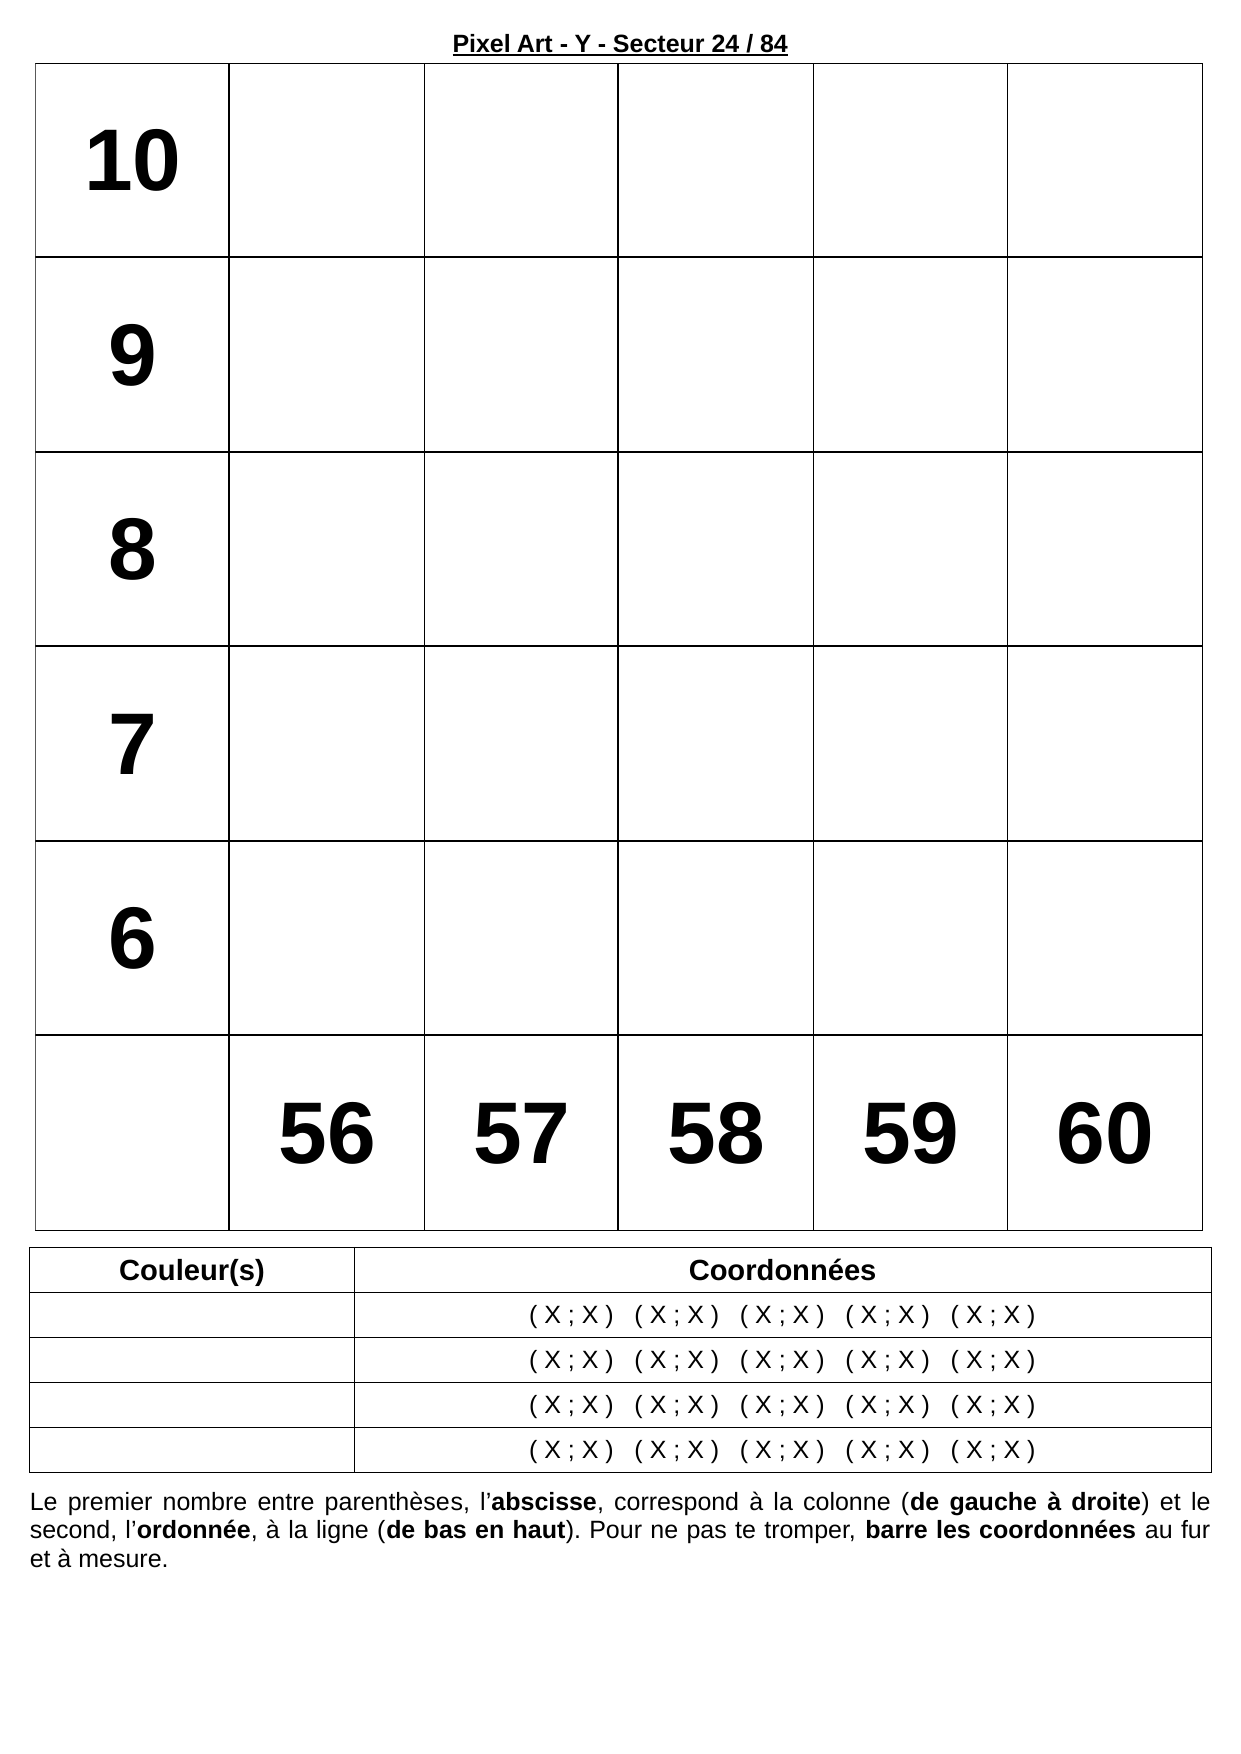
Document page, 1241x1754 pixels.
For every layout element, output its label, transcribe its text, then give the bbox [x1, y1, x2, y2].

table_cell ( X ; X ) ( X ; X ) ( X ; X ) ( X ; X ) ( X ; X ) [355, 1428, 1211, 1472]
table_cell [30, 1293, 354, 1337]
table_header Coordonnées [355, 1248, 1211, 1292]
table_cell [30, 1383, 354, 1427]
table_cell ( X ; X ) ( X ; X ) ( X ; X ) ( X ; X ) ( X ; X ) [355, 1383, 1211, 1427]
table_cell ( X ; X ) ( X ; X ) ( X ; X ) ( X ; X ) ( X ; X ) [355, 1293, 1211, 1337]
table_cell [30, 1428, 354, 1472]
text Le premier nombre entre parenthèses, l’abscisse, correspond à la colonne (de gauche à droite) et le second, l’ordonnée, à la ligne (de bas en haut). Pour ne pas te tromper, barre les coordonnées au fur et à mesure. [29, 1487, 1211, 1573]
table_cell [30, 1338, 354, 1382]
text Pixel Art - Y - Secteur 24 / 84 [29, 29, 1211, 58]
table_cell ( X ; X ) ( X ; X ) ( X ; X ) ( X ; X ) ( X ; X ) [355, 1338, 1211, 1382]
table_header Couleur(s) [30, 1248, 354, 1292]
